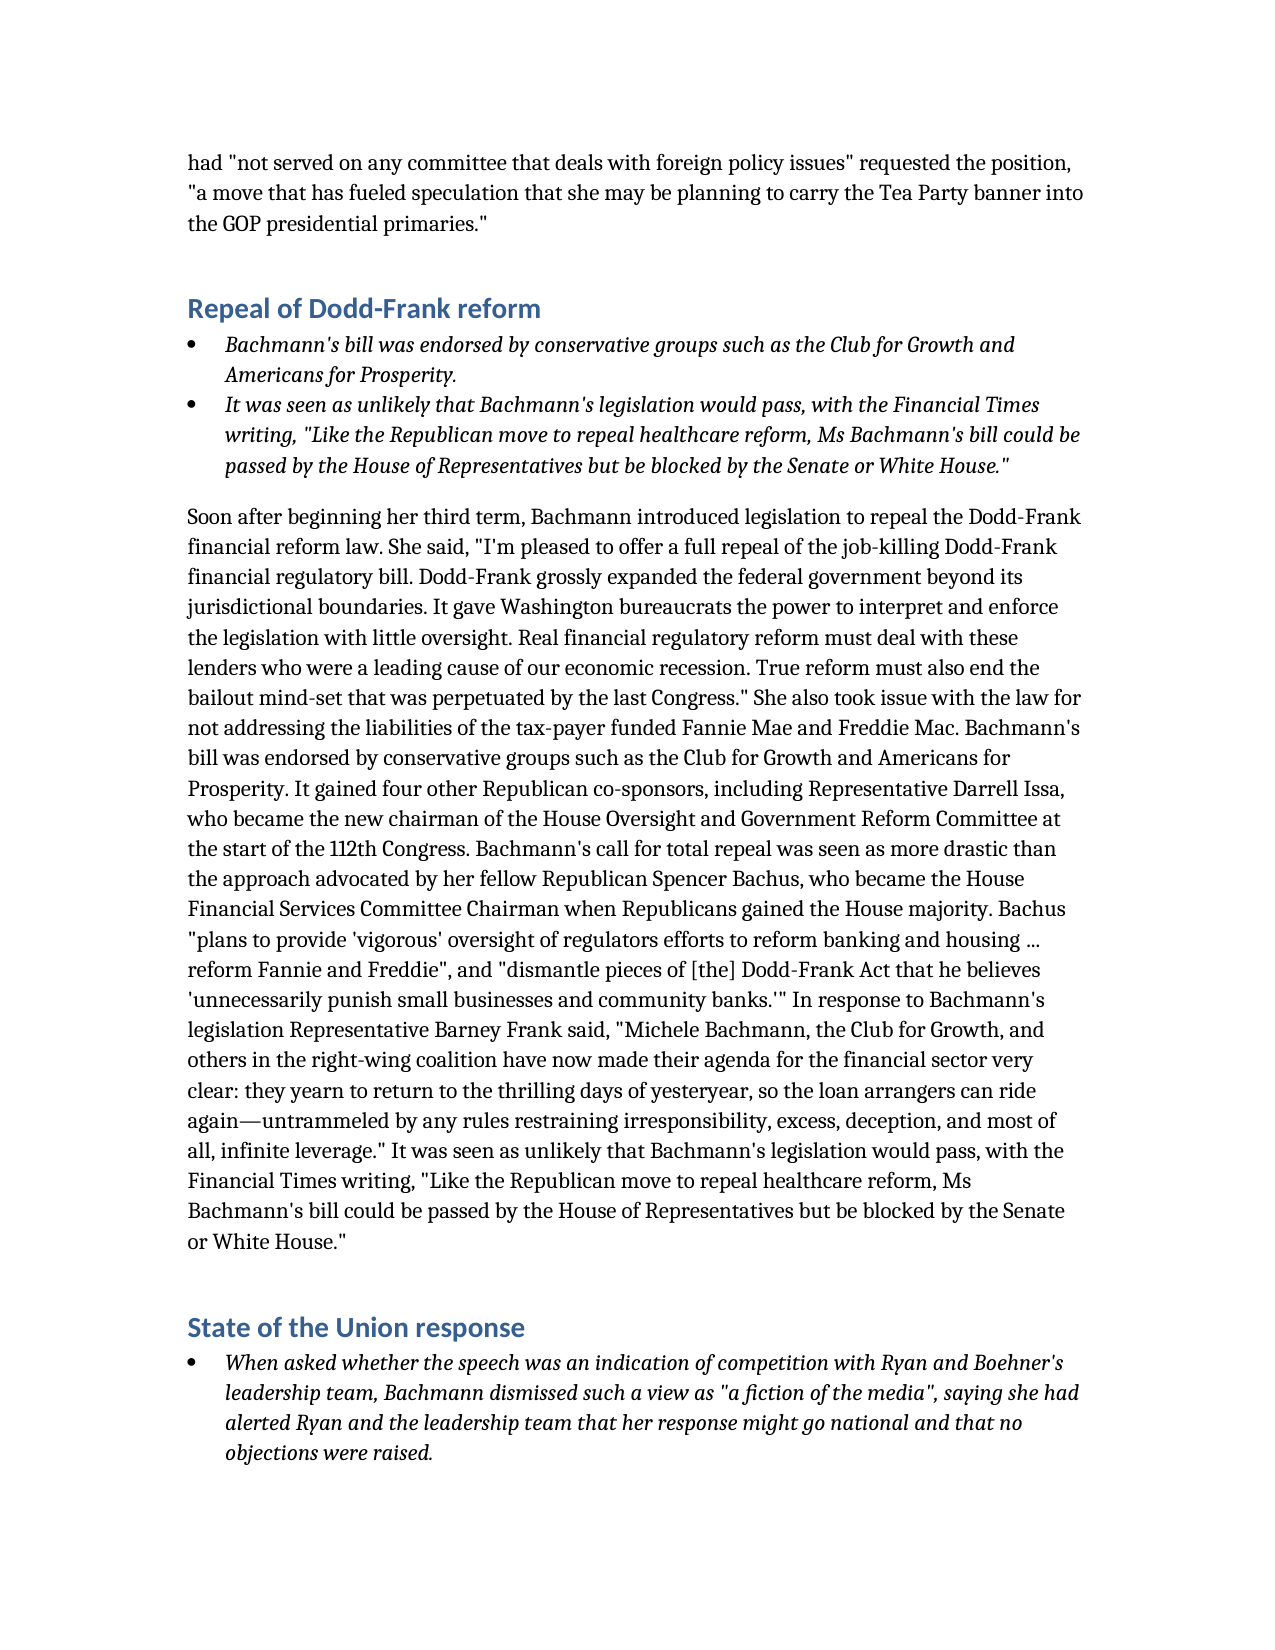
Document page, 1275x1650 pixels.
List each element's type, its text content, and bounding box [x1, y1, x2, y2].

text Soon after beginning her third term, Bachmann introduced legislation to repeal the Dodd-Frank financial reform law. She said, "I'm pleased to offer a full repeal of the job-killing Dodd-Frank financial regulatory bill. Dodd-Frank grossly expanded the federal government beyond its jurisdictional boundaries. It gave Washington bureaucrats the power to interpret and enforce the legislation with little oversight. Real financial regulatory reform must deal with these lenders who were a leading cause of our economic recession. True reform must also end the bailout mind-set that was perpetuated by the last Congress." She also took issue with the law for not addressing the liabilities of the tax-payer funded Fannie Mae and Freddie Mac. Bachmann's bill was endorsed by conservative groups such as the Club for Growth and Americans for Prosperity. It gained four other Republican co-sponsors, including Representative Darrell Issa, who became the new chairman of the House Oversight and Government Reform Committee at the start of the 112th Congress. Bachmann's call for total repeal was seen as more drastic than the approach advocated by her fellow Republican Spencer Bachus, who became the House Financial Services Committee Chairman when Republicans gained the House majority. Bachus "plans to provide 'vigorous' oversight of regulators efforts to reform banking and housing ... reform Fannie and Freddie", and "dismantle pieces of [the] Dodd-Frank Act that he believes 'unnecessarily punish small businesses and community banks.'" In response to Bachmann's legislation Representative Barney Frank said, "Michele Bachmann, the Club for Growth, and others in the right-wing coalition have now made their agenda for the financial sector very clear: they yearn to return to the thrilling days of yesteryear, so the loan arrangers can ride again—untrammeled by any rules restraining irresponsibility, excess, deception, and most of all, infinite leverage." It was seen as unlikely that Bachmann's legislation would pass, with the Financial Times writing, "Like the Republican move to repeal healthcare reform, Ms Bachmann's bill could be passed by the House of Representatives but be blocked by the Senate or White House." [187, 503, 1087, 1255]
list It was seen as unlikely that Bachmann's legislation would pass, with the Financial Times writing, "Like the Republican move to repeal healthcare reform, Ms Bachmann's bill could be passed by the House of Representatives but be blocked by the Senate or White House." [187, 392, 1087, 479]
list When asked whether the speech was an indication of competition with Ryan and Boehner's leadership team, Bachmann dismissed such a view as "a fiction of the media", saying she had alerted Ryan and the leadership team that her response might go national and that no objections were raised. [187, 1349, 1087, 1467]
list Bachmann's bill was endorsed by conservative groups such as the Club for Growth and Americans for Prosperity. [187, 332, 1087, 388]
subtitle Repeal of Dodd-Frank reform [187, 291, 1087, 326]
text had "not served on any committee that deals with foreign policy issues" requested the position, "a move that has fueled speculation that she may be planning to carry the Tea Party banner into the GOP presidential primaries." [187, 150, 1087, 237]
subtitle State of the Union response [187, 1309, 1087, 1344]
